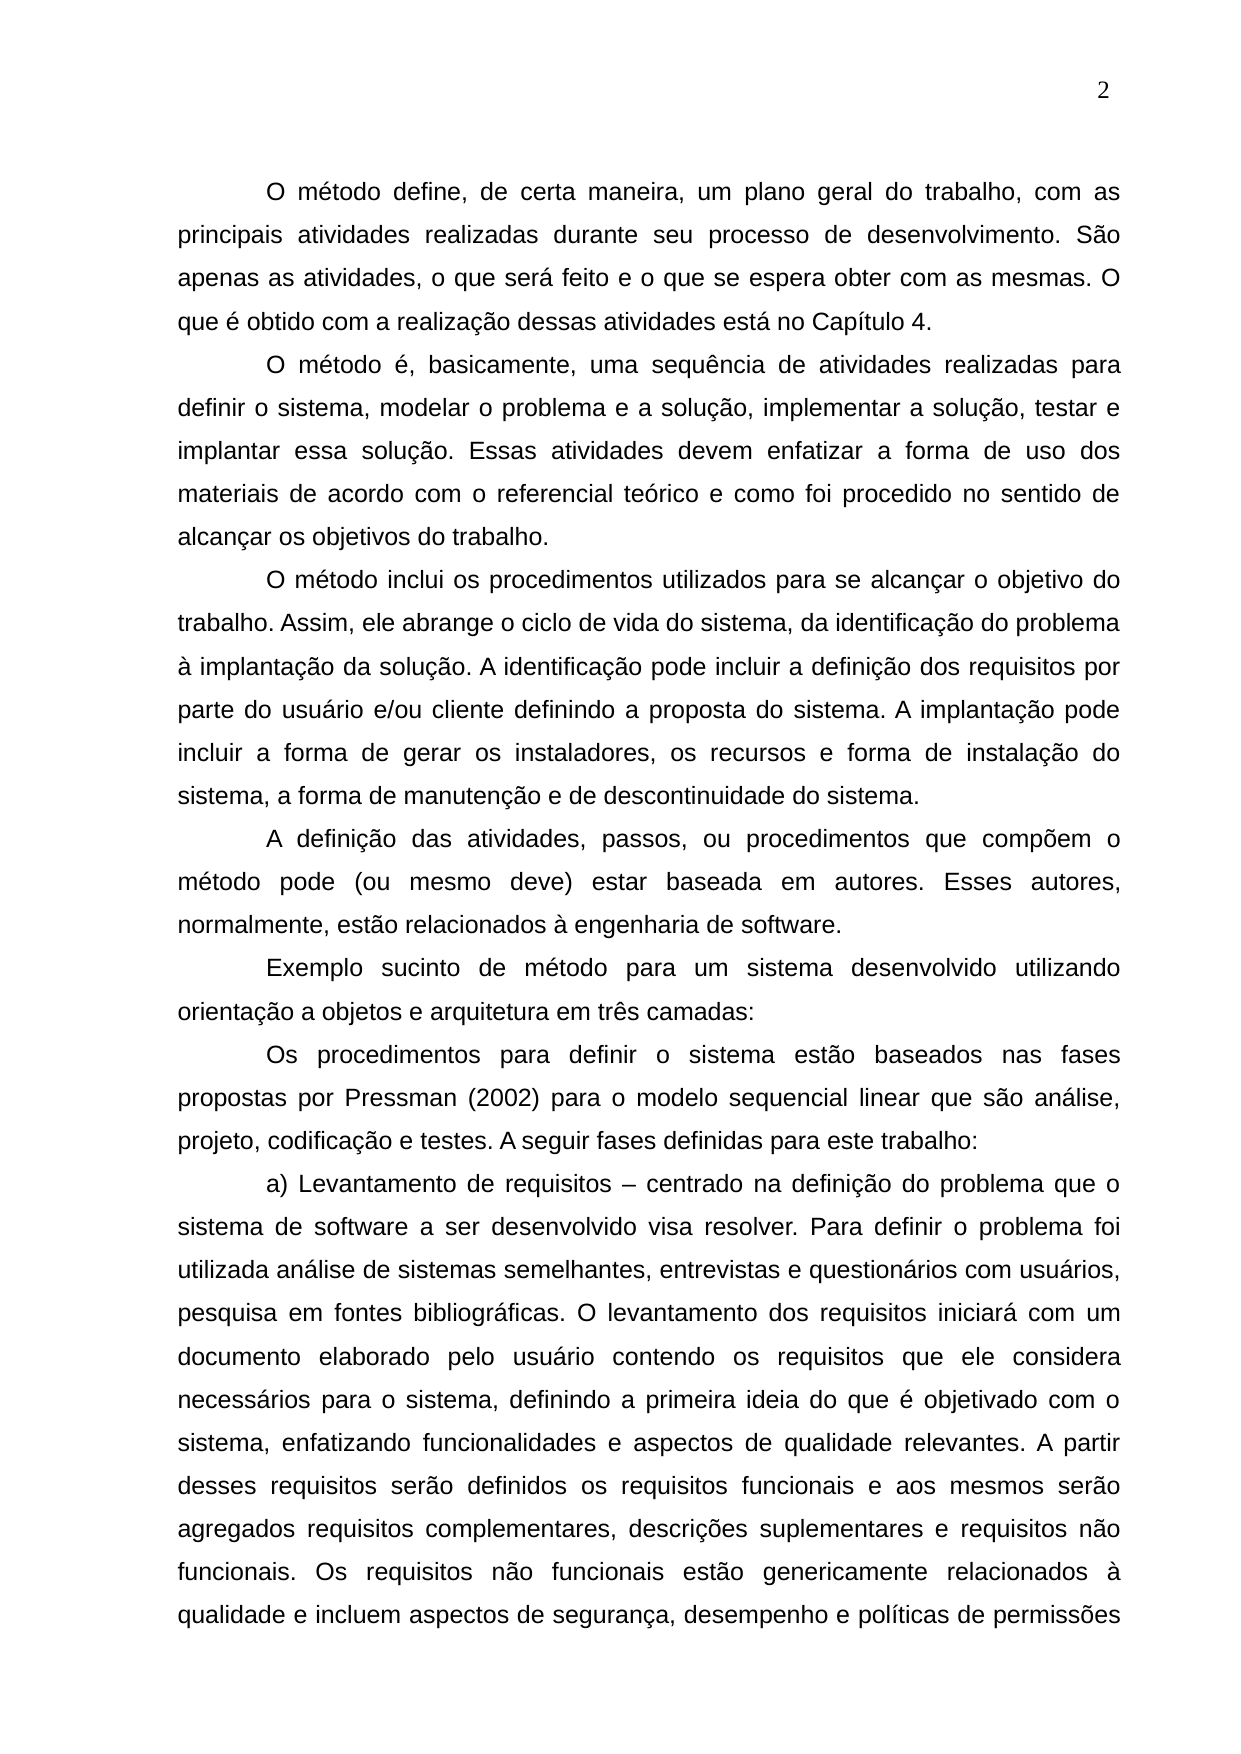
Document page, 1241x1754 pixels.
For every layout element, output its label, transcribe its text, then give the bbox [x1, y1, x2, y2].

text O método define, de certa maneira, um plano geral do trabalho, com as principais atividades realizadas durante seu processo de desenvolvimento. São apenas as atividades, o que será feito e o que se espera obter com as mesmas. O que é obtido com a realização dessas atividades está no Capítulo 4. [177, 177, 1122, 335]
text Os procedimentos para definir o sistema estão baseados nas fases propostas por Pressman (2002) para o modelo sequencial linear que são análise, projeto, codificação e testes. A seguir fases definidas para este trabalho: [177, 1040, 1122, 1155]
text O método é, basicamente, uma sequência de atividades realizadas para definir o sistema, modelar o problema e a solução, implementar a solução, testar e implantar essa solução. Essas atividades devem enfatizar a forma de uso dos materiais de acordo com o referencial teórico e como foi procedido no sentido de alcançar os objetivos do trabalho. [177, 350, 1122, 551]
text A definição das atividades, passos, ou procedimentos que compõem o método pode (ou mesmo deve) estar baseada em autores. Esses autores, normalmente, estão relacionados à engenharia de software. [177, 824, 1122, 939]
text O método inclui os procedimentos utilizados para se alcançar o objetivo do trabalho. Assim, ele abrange o ciclo de vida do sistema, da identificação do problema à implantação da solução. A identificação pode incluir a definição dos requisitos por parte do usuário e/ou cliente definindo a proposta do sistema. A implantação pode incluir a forma de gerar os instaladores, os recursos e forma de instalação do sistema, a forma de manutenção e de descontinuidade do sistema. [177, 565, 1122, 810]
text a) Levantamento de requisitos – centrado na definição do problema que o sistema de software a ser desenvolvido visa resolver. Para definir o problema foi utilizada análise de sistemas semelhantes, entrevistas e questionários com usuários, pesquisa em fontes bibliográficas. O levantamento dos requisitos iniciará com um documento elaborado pelo usuário contendo os requisitos que ele considera necessários para o sistema, definindo a primeira ideia do que é objetivado com o sistema, enfatizando funcionalidades e aspectos de qualidade relevantes. A partir desses requisitos serão definidos os requisitos funcionais e aos mesmos serão agregados requisitos complementares, descrições suplementares e requisitos não funcionais. Os requisitos não funcionais estão genericamente relacionados à qualidade e incluem aspectos de segurança, desempenho e políticas de permissões [177, 1169, 1122, 1629]
text Exemplo sucinto de método para um sistema desenvolvido utilizando orientação a objetos e arquitetura em três camadas: [177, 953, 1122, 1025]
